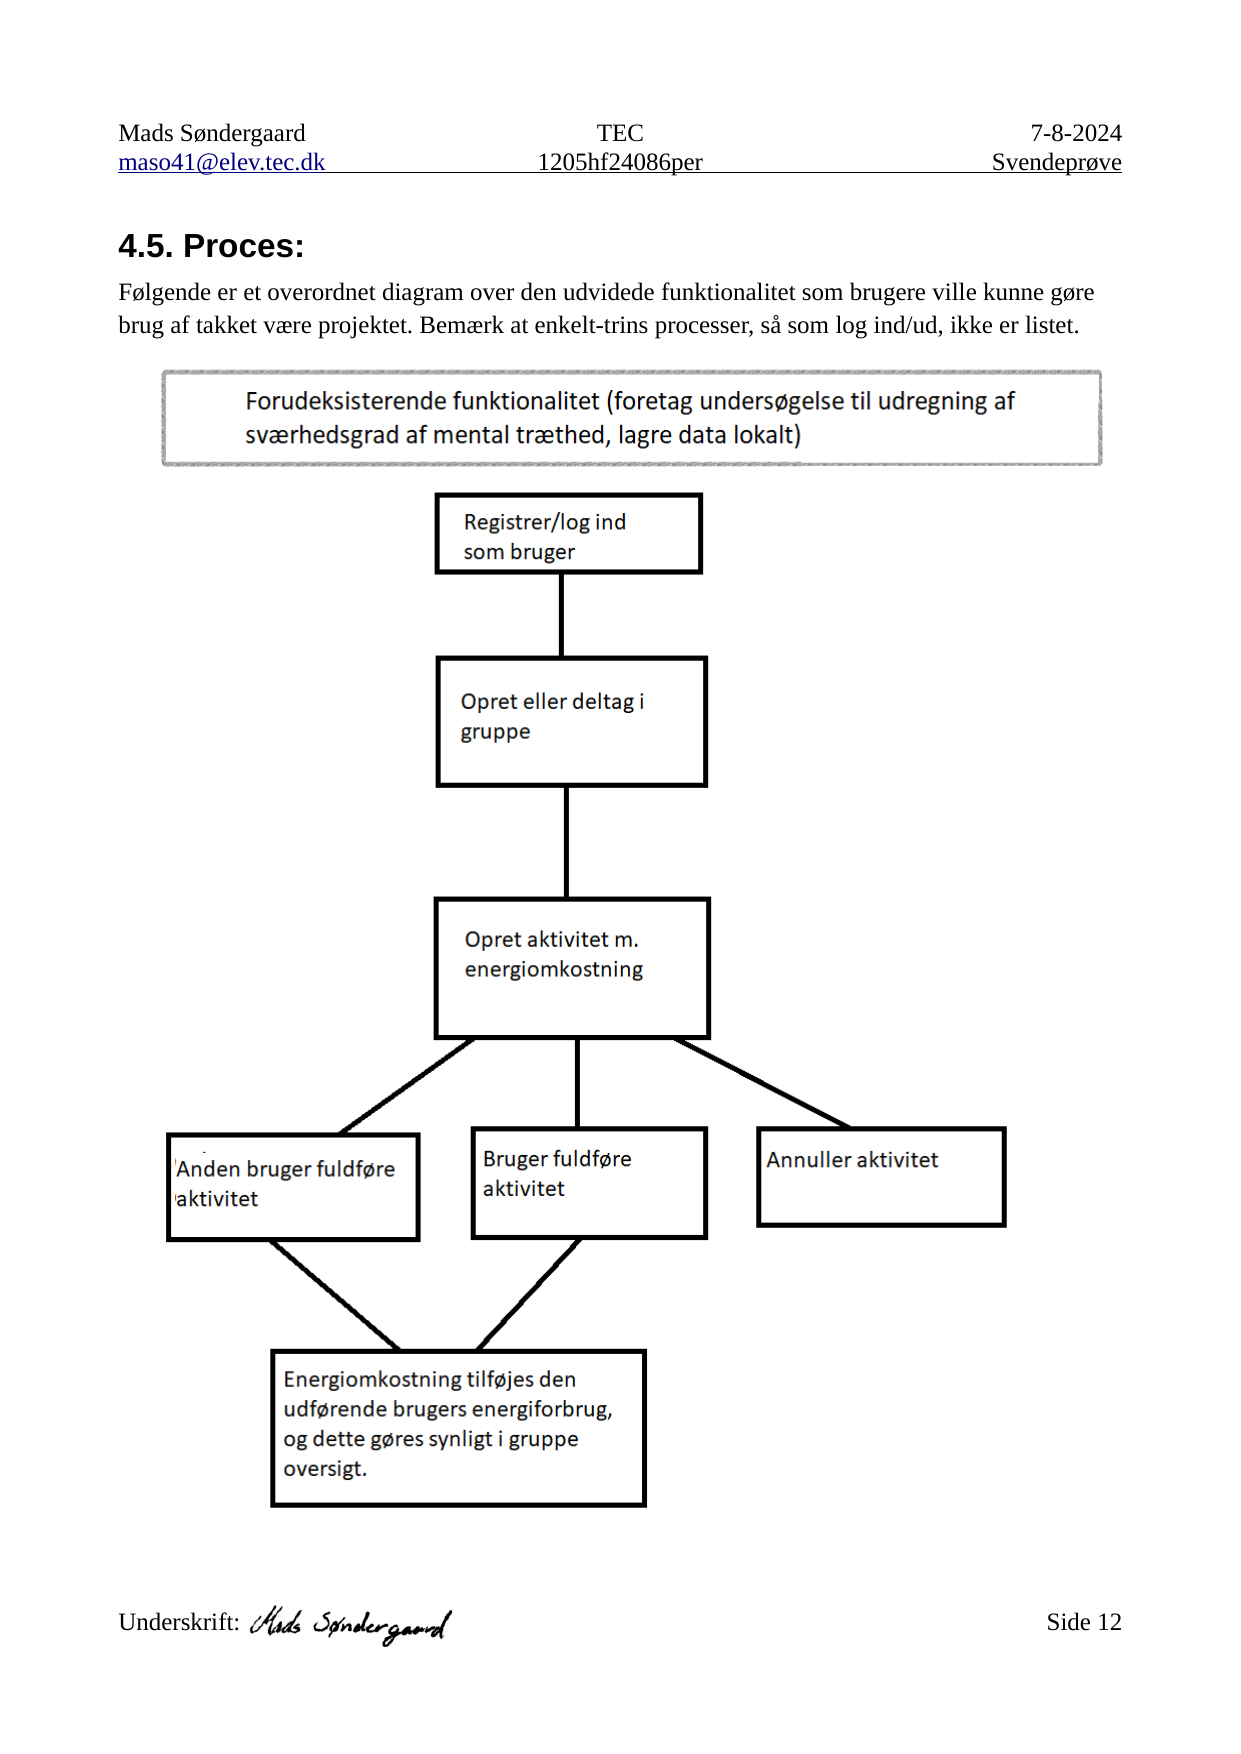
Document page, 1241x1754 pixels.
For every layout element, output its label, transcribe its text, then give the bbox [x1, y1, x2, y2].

picture [244, 1600, 458, 1647]
subtitle 4.5. Proces: [118, 226, 1122, 264]
text Følgende er et overordnet diagram over den udvidede funktionalitet som brugere ville kunne gøre brug af takket være projektet. Bemærk at enkelt-trins processer, så som log ind/ud, ikke er listet. [118, 277, 1122, 339]
